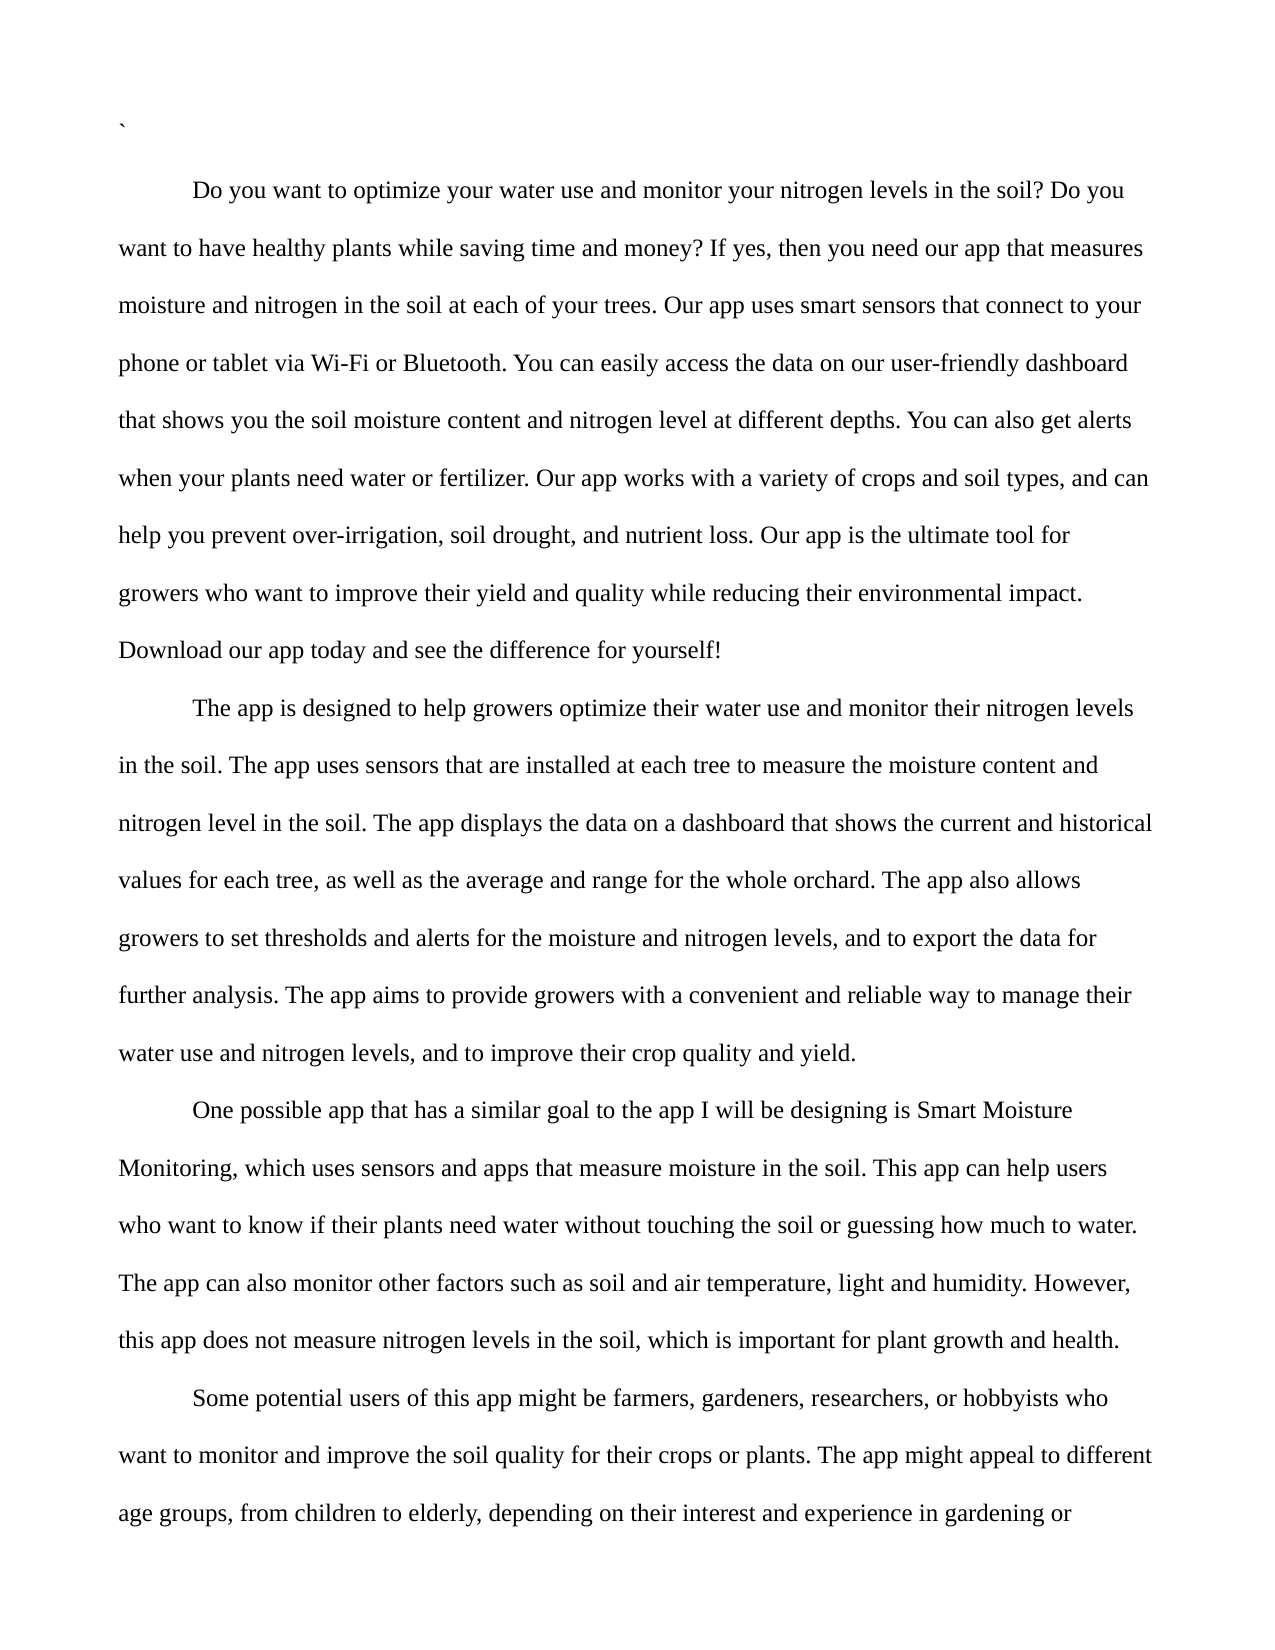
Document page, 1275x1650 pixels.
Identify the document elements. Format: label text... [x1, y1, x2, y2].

text Do you want to optimize your water use and monitor your nitrogen levels in the soil? Do you want to have healthy plants while saving time and money? If yes, then you need our app that measures moisture and nitrogen in the soil at each of your trees. Our app uses smart sensors that connect to your phone or tablet via Wi-Fi or Bluetooth. You can easily access the data on our user-friendly dashboard that shows you the soil moisture content and nitrogen level at different depths. You can also get alerts when your plants need water or fertilizer. Our app works with a variety of crops and soil types, and can help you prevent over-irrigation, soil drought, and nutrient loss. Our app is the ultimate tool for growers who want to improve their yield and quality while reducing their environmental impact. Download our app today and see the difference for yourself! [118, 176, 1157, 664]
text One possible app that has a similar goal to the app I will be designing is Smart Moisture Monitoring, which uses sensors and apps that measure moisture in the soil. This app can help users who want to know if their plants need water without touching the soil or guessing how much to water. The app can also monitor other factors such as soil and air temperature, light and humidity. However, this app does not measure nitrogen levels in the soil, which is important for plant growth and health. [118, 1096, 1157, 1354]
text The app is designed to help growers optimize their water use and monitor their nitrogen levels in the soil. The app uses sensors that are installed at each tree to measure the moisture content and nitrogen level in the soil. The app displays the data on a dashboard that shows the current and historical values for each tree, as well as the average and range for the whole orchard. The app also allows growers to set thresholds and alerts for the moisture and nitrogen levels, and to export the data for further analysis. The app aims to provide growers with a convenient and reliable way to manage their water use and nitrogen levels, and to improve their crop quality and yield. [118, 693, 1157, 1067]
text Some potential users of this app might be farmers, gardeners, researchers, or hobbyists who want to monitor and improve the soil quality for their crops or plants. The app might appeal to different age groups, from children to elderly, depending on their interest and experience in gardening or [118, 1383, 1157, 1527]
text ` [118, 118, 1157, 147]
